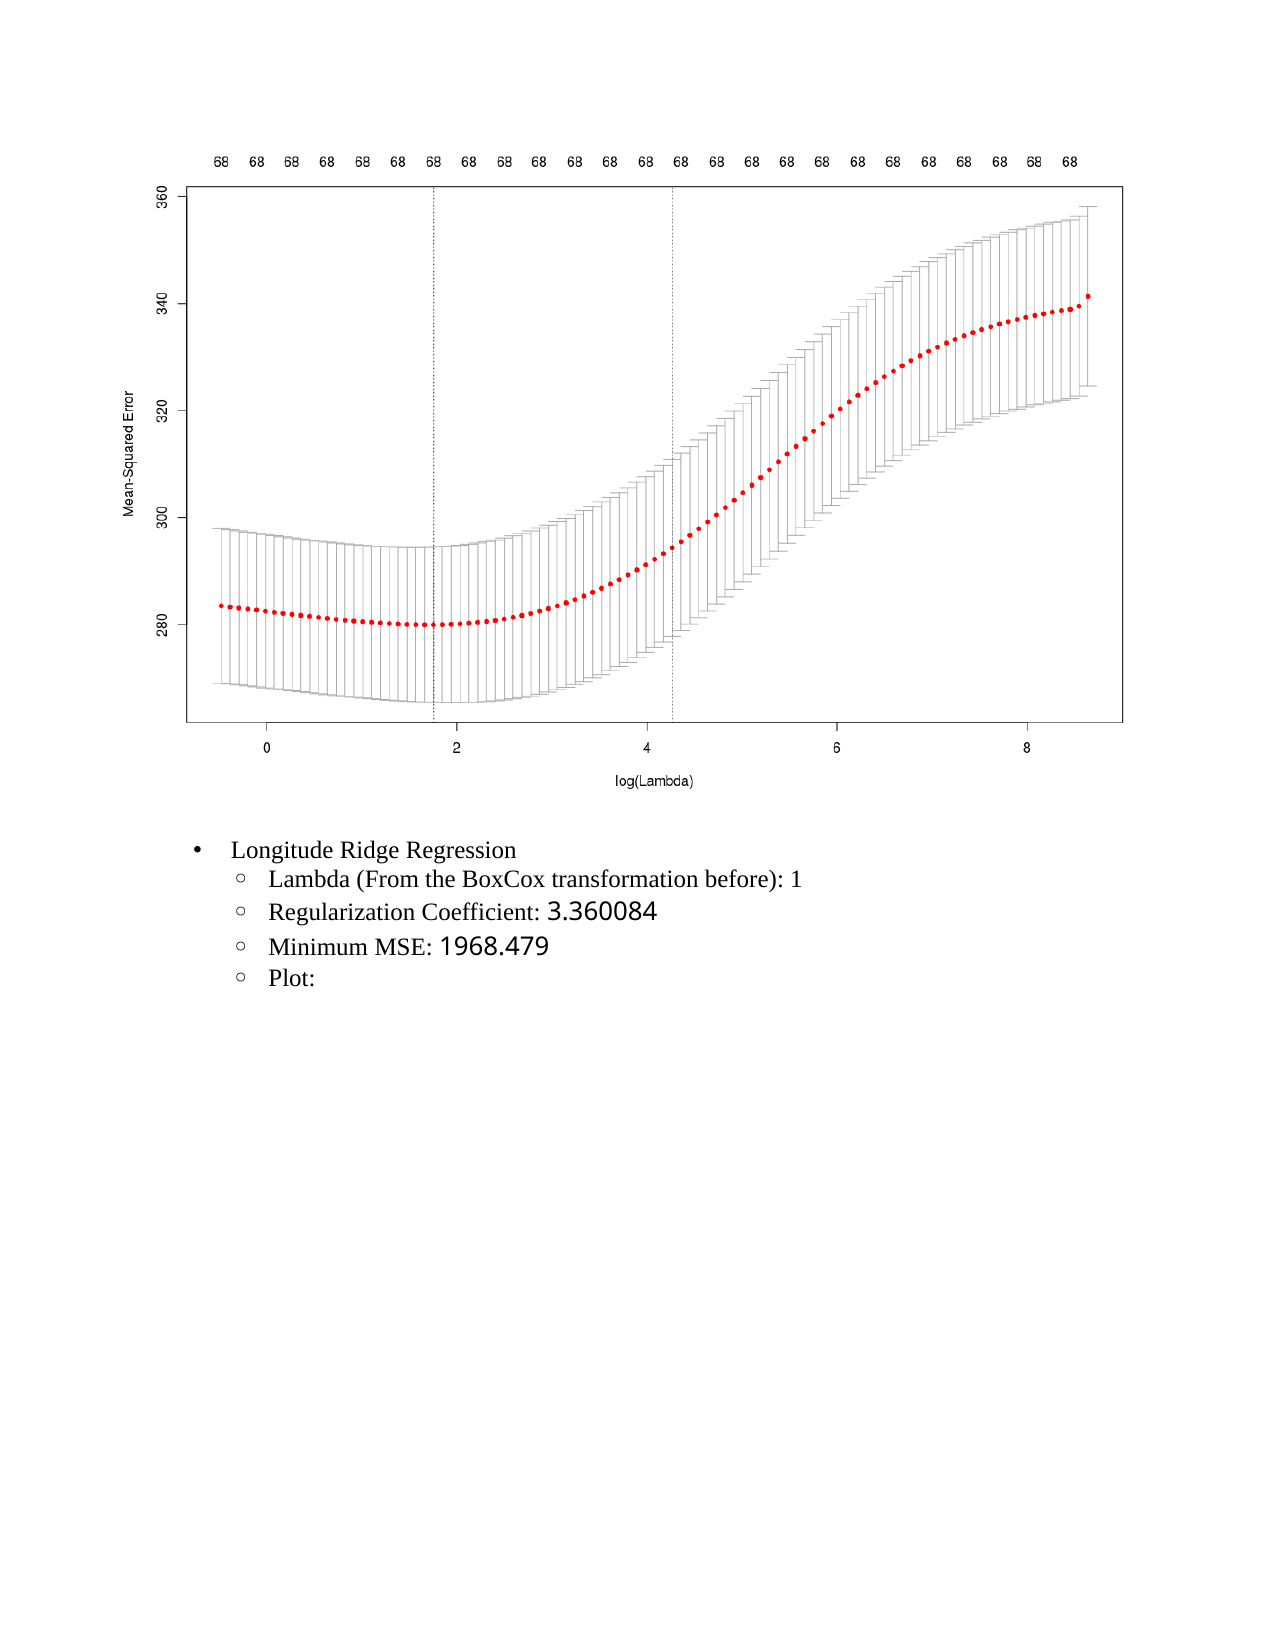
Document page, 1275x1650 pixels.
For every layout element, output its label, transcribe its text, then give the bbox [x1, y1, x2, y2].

list Plot: [231, 963, 1157, 992]
picture [118, 118, 1157, 807]
list Lambda (From the BoxCox transformation before): 1 [231, 864, 1157, 892]
list Longitude Ridge Regression [193, 835, 1157, 864]
list Minimum MSE: 1968.479 [231, 928, 1157, 963]
list Regularization Coefficient: 3.360084 [231, 892, 1157, 928]
